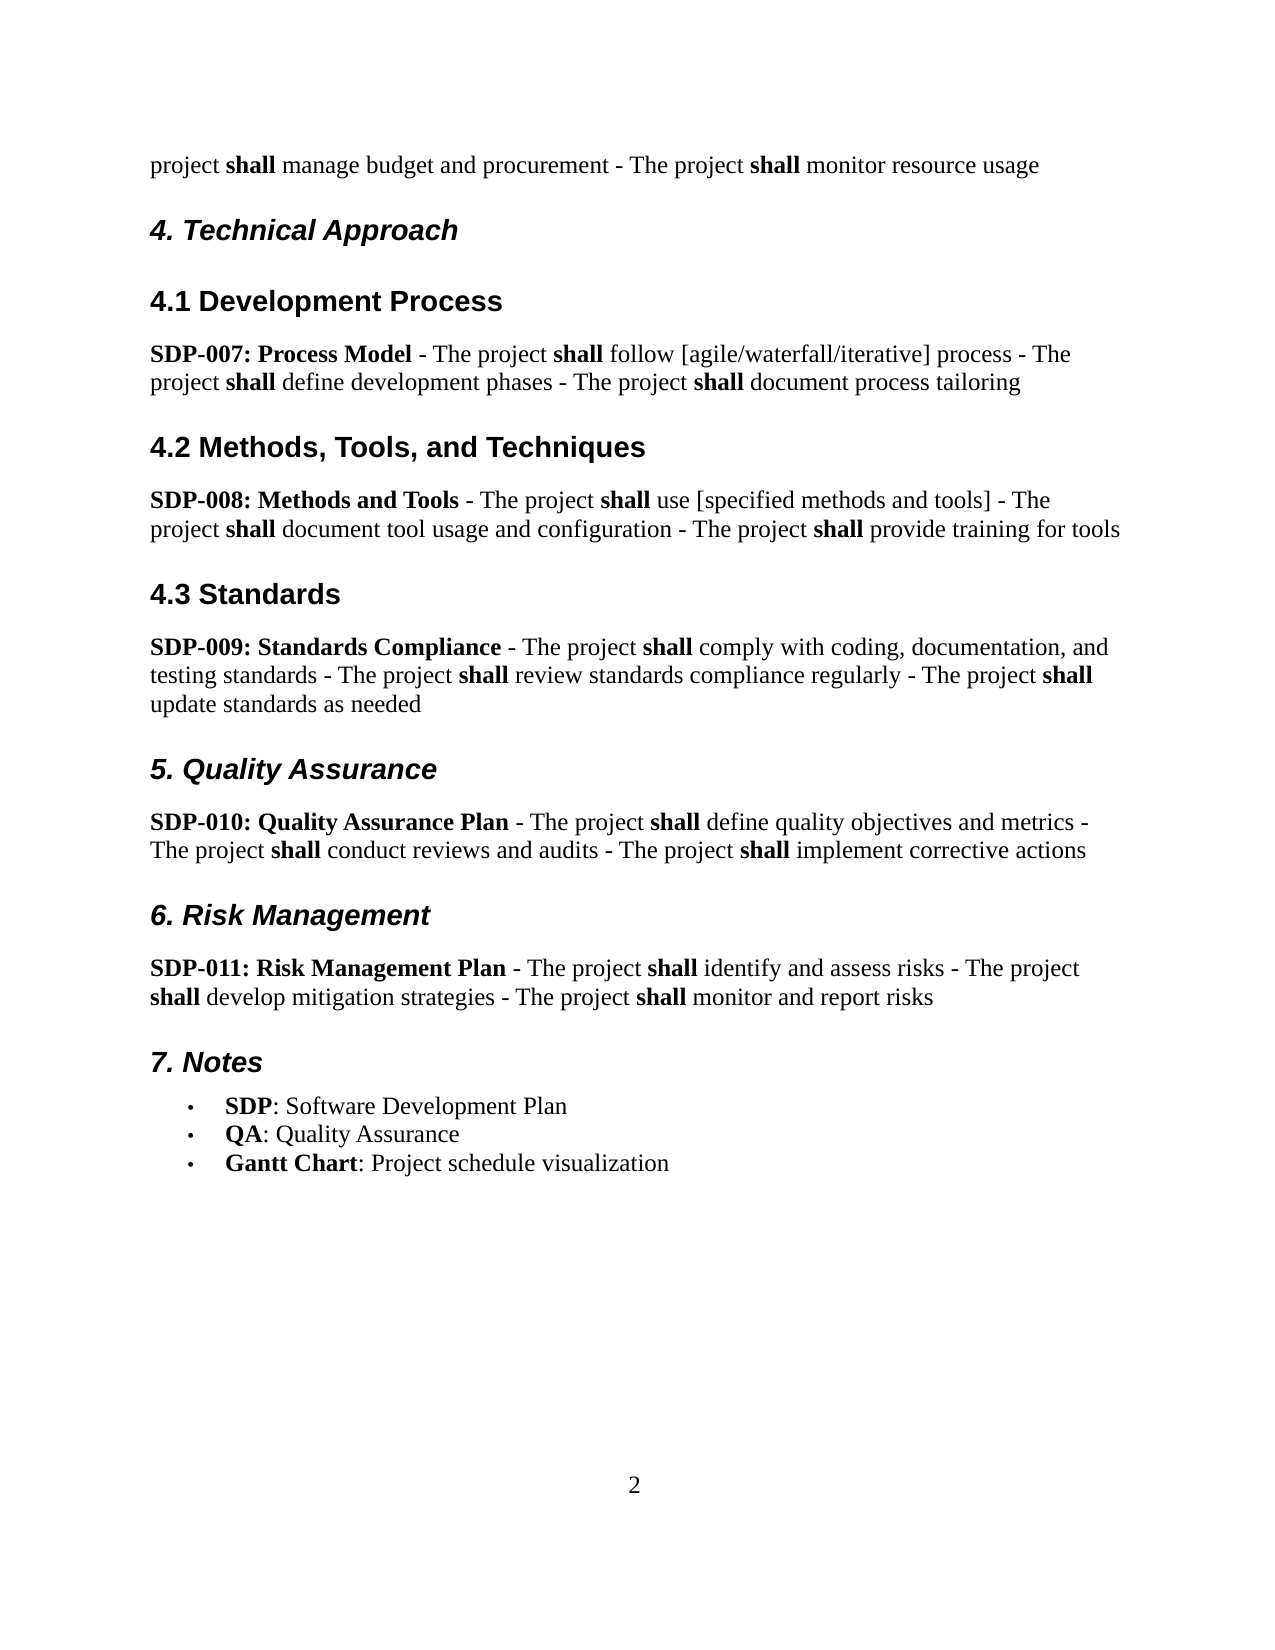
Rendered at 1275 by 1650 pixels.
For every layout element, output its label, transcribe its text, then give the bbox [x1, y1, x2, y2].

text SDP-008: Methods and Tools - The project shall use [specified methods and tools] - The project shall document tool usage and configuration - The project shall provide training for tools [150, 485, 1125, 543]
subtitle 4.2 Methods, Tools, and Techniques [150, 430, 1125, 464]
subtitle 5. Quality Assurance [150, 752, 1125, 785]
list Gantt Chart: Project schedule visualization [187, 1148, 1125, 1177]
list QA: Quality Assurance [187, 1119, 1125, 1148]
subtitle 4.3 Standards [150, 577, 1125, 610]
text SDP-007: Process Model - The project shall follow [agile/waterfall/iterative] process - The project shall define development phases - The project shall document process tailoring [150, 339, 1125, 396]
subtitle 7. Notes [150, 1045, 1125, 1078]
text SDP-010: Quality Assurance Plan - The project shall define quality objectives and metrics - The project shall conduct reviews and audits - The project shall implement corrective actions [150, 807, 1125, 864]
subtitle 4.1 Development Process [150, 284, 1125, 317]
text SDP-009: Standards Compliance - The project shall comply with coding, documentation, and testing standards - The project shall review standards compliance regularly - The project shall update standards as needed [150, 632, 1125, 718]
subtitle 6. Risk Management [150, 898, 1125, 932]
text SDP-011: Risk Management Plan - The project shall identify and assess risks - The project shall develop mitigation strategies - The project shall monitor and report risks [150, 953, 1125, 1011]
subtitle 4. Technical Approach [150, 213, 1125, 246]
list SDP: Software Development Plan [187, 1091, 1125, 1119]
text project shall manage budget and procurement - The project shall monitor resource usage [150, 150, 1125, 179]
